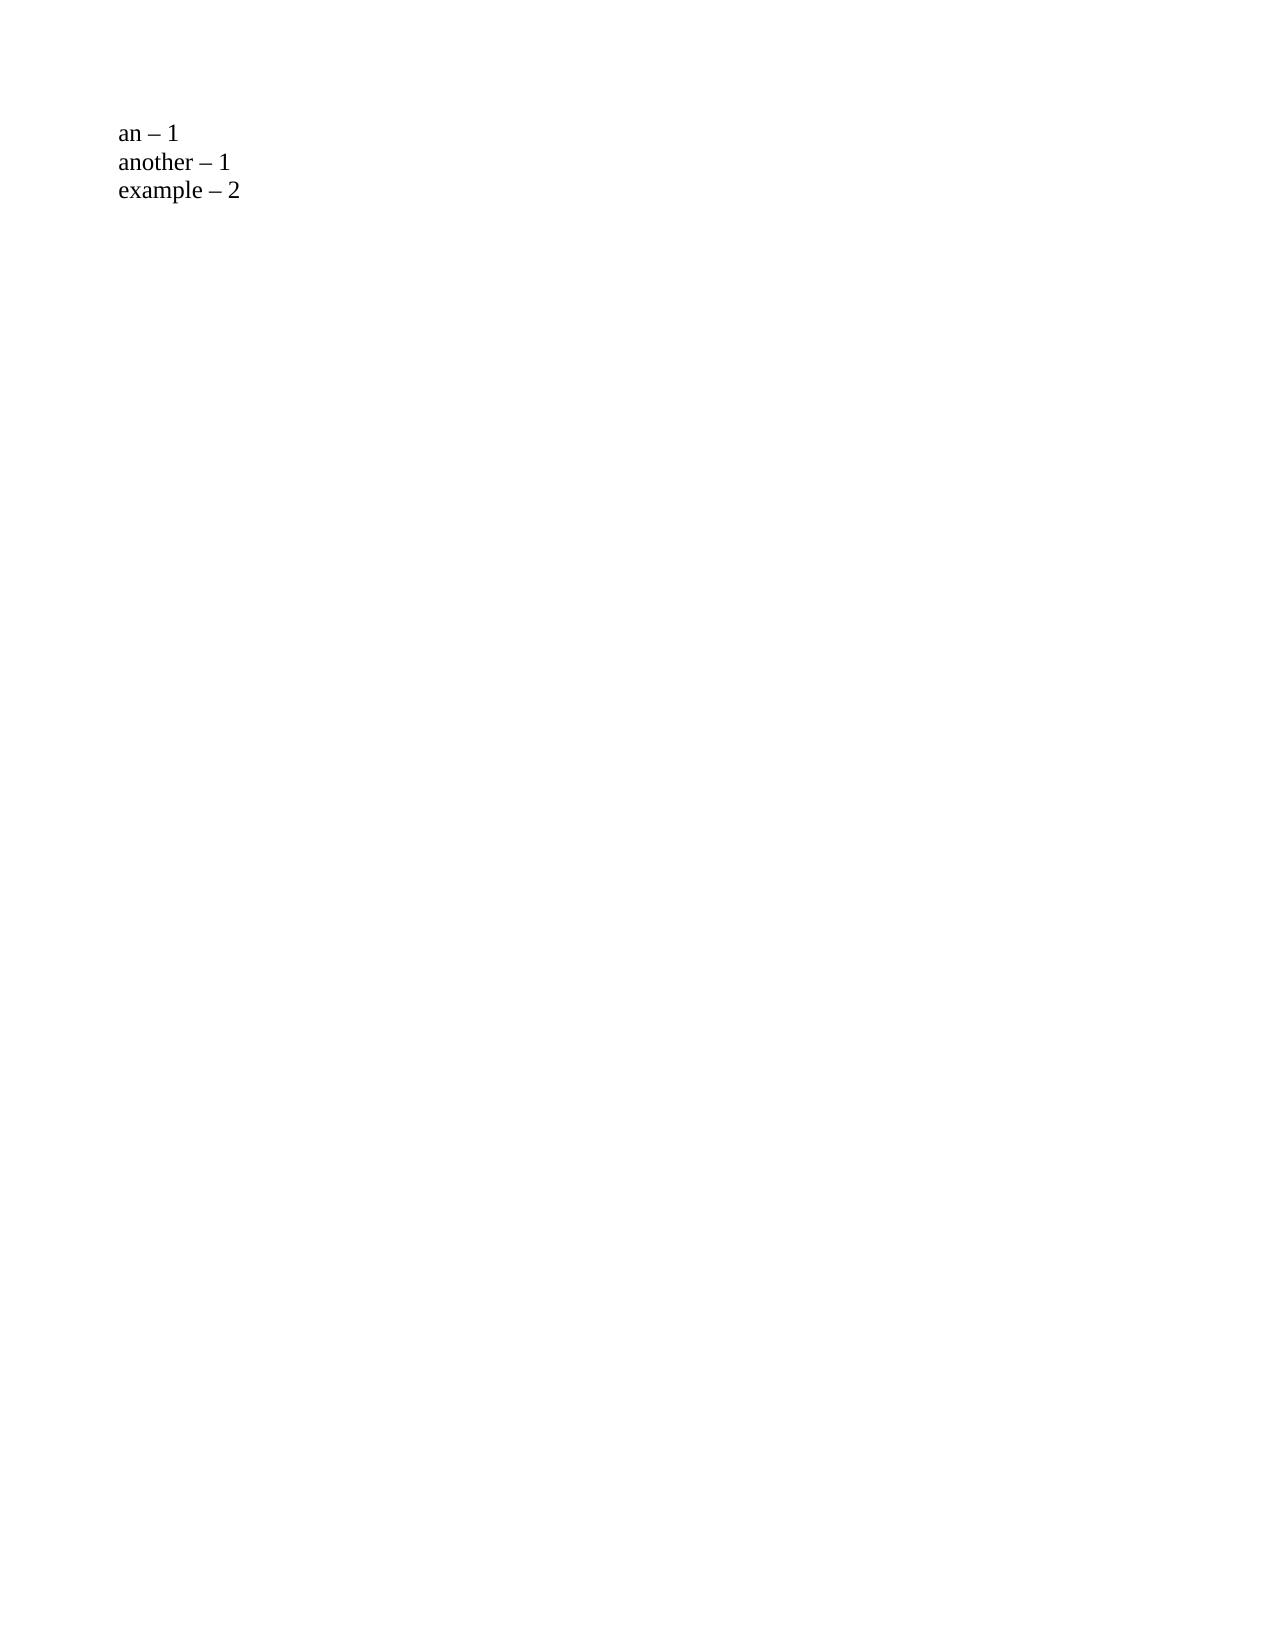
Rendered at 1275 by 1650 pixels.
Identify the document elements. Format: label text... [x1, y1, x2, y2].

text another – 1 [118, 147, 1157, 176]
text an – 1 [118, 118, 1157, 147]
text example – 2 [118, 176, 1157, 204]
